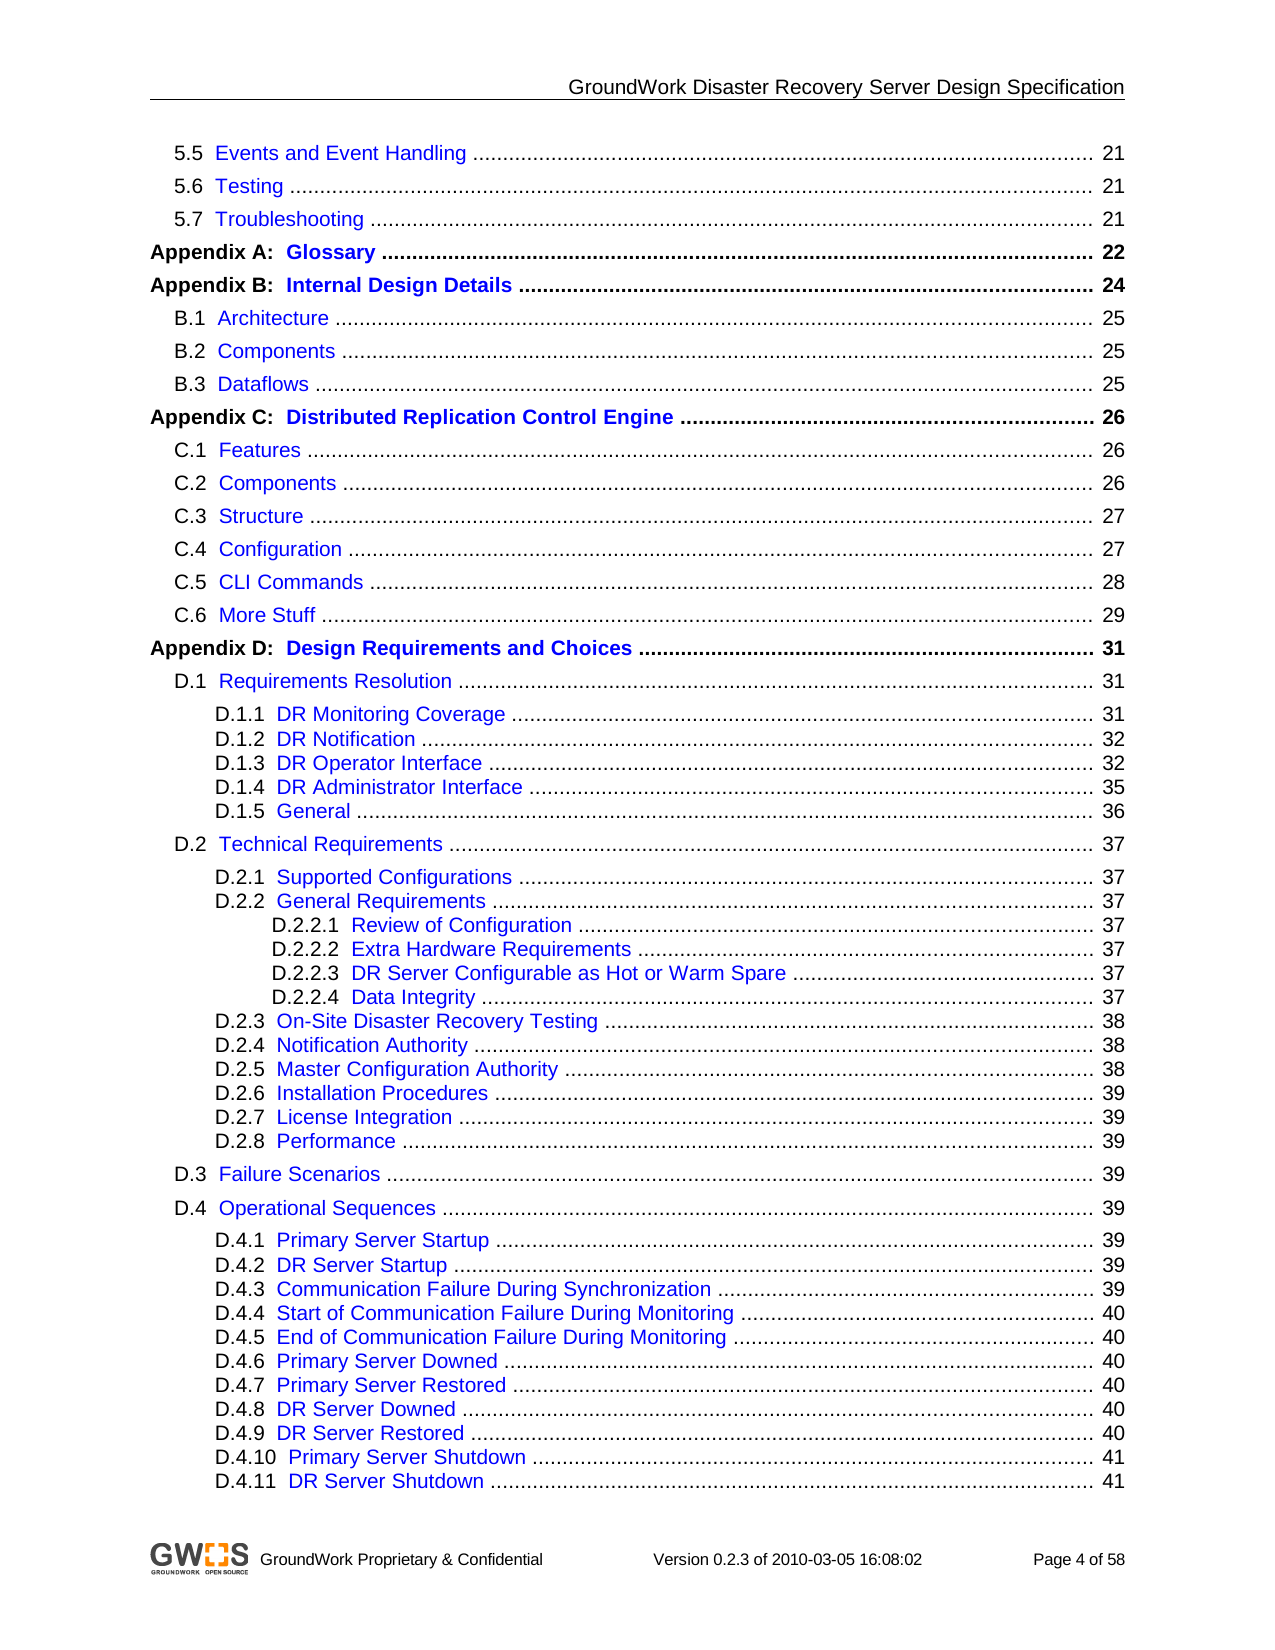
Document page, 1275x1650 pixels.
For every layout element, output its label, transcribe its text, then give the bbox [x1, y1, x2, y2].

text D.4.4 Start of Communication Failure During Monitoring 40 [214, 1301, 1125, 1325]
text B.1 Architecture 25 [174, 306, 1125, 330]
text C.6 More Stuff 29 [174, 603, 1125, 627]
text Appendix C: Distributed Replication Control Engine 26 [150, 405, 1125, 429]
text D.1.5 General 36 [214, 799, 1125, 823]
text C.5 CLI Commands 28 [174, 570, 1125, 594]
text D.1.2 DR Notification 32 [214, 726, 1125, 751]
text D.1.1 DR Monitoring Coverage 31 [214, 702, 1125, 726]
text D.4.8 DR Server Downed 40 [214, 1397, 1125, 1421]
text Appendix A: Glossary 22 [150, 240, 1125, 264]
text C.1 Features 26 [174, 438, 1125, 462]
text D.1.4 DR Administrator Interface 35 [214, 774, 1125, 799]
picture [150, 1543, 248, 1575]
text B.2 Components 25 [174, 339, 1125, 363]
text D.1.3 DR Operator Interface 32 [214, 751, 1125, 774]
text D.2.6 Installation Procedures 39 [214, 1081, 1125, 1105]
text D.4.3 Communication Failure During Synchronization 39 [214, 1277, 1125, 1301]
text D.4 Operational Sequences 39 [174, 1195, 1125, 1219]
text D.2.3 On-Site Disaster Recovery Testing 38 [214, 1009, 1125, 1033]
text D.4.6 Primary Server Downed 40 [214, 1349, 1125, 1373]
text C.2 Components 26 [174, 471, 1125, 495]
text D.2.2.2 Extra Hardware Requirements 37 [271, 937, 1125, 961]
text 5.6 Testing 21 [174, 174, 1125, 198]
text D.4.5 End of Communication Failure During Monitoring 40 [214, 1325, 1125, 1349]
text D.2.8 Performance 39 [214, 1129, 1125, 1153]
text D.4.7 Primary Server Restored 40 [214, 1373, 1125, 1397]
text D.2.7 License Integration 39 [214, 1105, 1125, 1129]
text D.2.1 Supported Configurations 37 [214, 865, 1125, 889]
text D.2.2.1 Review of Configuration 37 [271, 913, 1125, 937]
text D.4.11 DR Server Shutdown 41 [214, 1469, 1125, 1493]
text D.3 Failure Scenarios 39 [174, 1162, 1125, 1186]
text Appendix B: Internal Design Details 24 [150, 273, 1125, 297]
text D.2 Technical Requirements 37 [174, 832, 1125, 856]
text 5.7 Troubleshooting 21 [174, 207, 1125, 231]
text D.2.2.3 DR Server Configurable as Hot or Warm Spare 37 [271, 961, 1125, 985]
text D.2.2 General Requirements 37 [214, 889, 1125, 913]
text Appendix D: Design Requirements and Choices 31 [150, 636, 1125, 660]
text D.4.1 Primary Server Startup 39 [214, 1228, 1125, 1252]
text D.4.2 DR Server Startup 39 [214, 1252, 1125, 1277]
text C.4 Configuration 27 [174, 537, 1125, 561]
text D.1 Requirements Resolution 31 [174, 669, 1125, 693]
text D.4.9 DR Server Restored 40 [214, 1421, 1125, 1445]
text D.2.4 Notification Authority 38 [214, 1033, 1125, 1057]
text D.2.5 Master Configuration Authority 38 [214, 1057, 1125, 1081]
text B.3 Dataflows 25 [174, 372, 1125, 396]
text D.2.2.4 Data Integrity 37 [271, 985, 1125, 1009]
text 5.5 Events and Event Handling 21 [174, 141, 1125, 165]
text C.3 Structure 27 [174, 504, 1125, 528]
text D.4.10 Primary Server Shutdown 41 [214, 1445, 1125, 1469]
